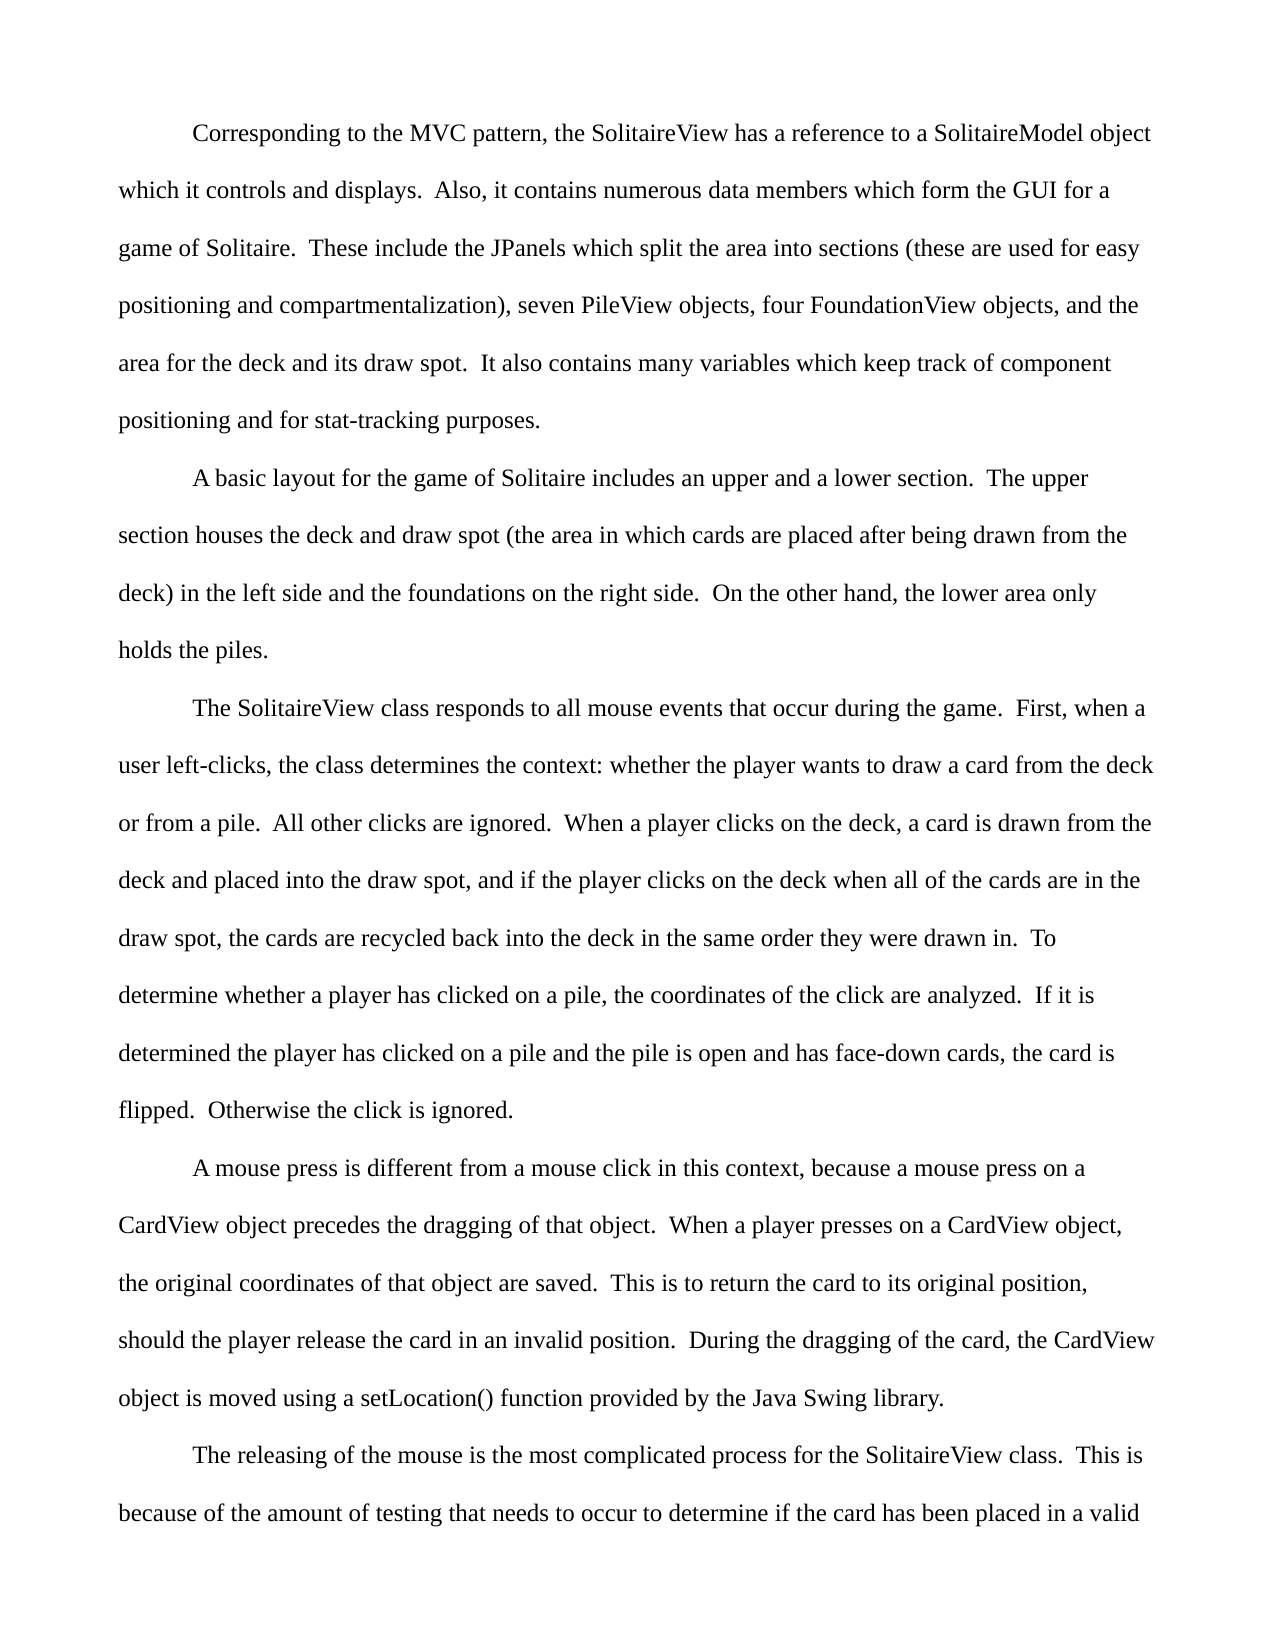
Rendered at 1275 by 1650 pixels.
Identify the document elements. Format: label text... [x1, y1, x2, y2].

text A basic layout for the game of Solitaire includes an upper and a lower section. The upper section houses the deck and draw spot (the area in which cards are placed after being drawn from the deck) in the left side and the foundations on the right side. On the other hand, the lower area only holds the piles. [118, 463, 1157, 664]
text The SolitaireView class responds to all mouse events that occur during the game. First, when a user left-clicks, the class determines the context: whether the player wants to draw a card from the deck or from a pile. All other clicks are ignored. When a player clicks on the deck, a card is drawn from the deck and placed into the draw spot, and if the player clicks on the deck when all of the cards are in the draw spot, the cards are recycled back into the deck in the same order they were drawn in. To determine whether a player has clicked on a pile, the coordinates of the click are analyzed. If it is determined the player has clicked on a pile and the pile is open and has face-down cards, the card is flipped. Otherwise the click is ignored. [118, 693, 1157, 1124]
text The releasing of the mouse is the most complicated process for the SolitaireView class. This is because of the amount of testing that needs to occur to determine if the card has been placed in a valid [118, 1441, 1157, 1527]
text Corresponding to the MVC pattern, the SolitaireView has a reference to a SolitaireModel object which it controls and displays. Also, it contains numerous data members which form the GUI for a game of Solitaire. These include the JPanels which split the area into sections (these are used for easy positioning and compartmentalization), seven PileView objects, four FoundationView objects, and the area for the deck and its draw spot. It also contains many variables which keep track of component positioning and for stat-tracking purposes. [118, 118, 1157, 434]
text A mouse press is different from a mouse click in this context, because a mouse press on a CardView object precedes the dragging of that object. When a player presses on a CardView object, the original coordinates of that object are saved. This is to return the card to its original position, should the player release the card in an invalid position. During the dragging of the card, the CardView object is moved using a setLocation() function provided by the Java Swing library. [118, 1153, 1157, 1412]
